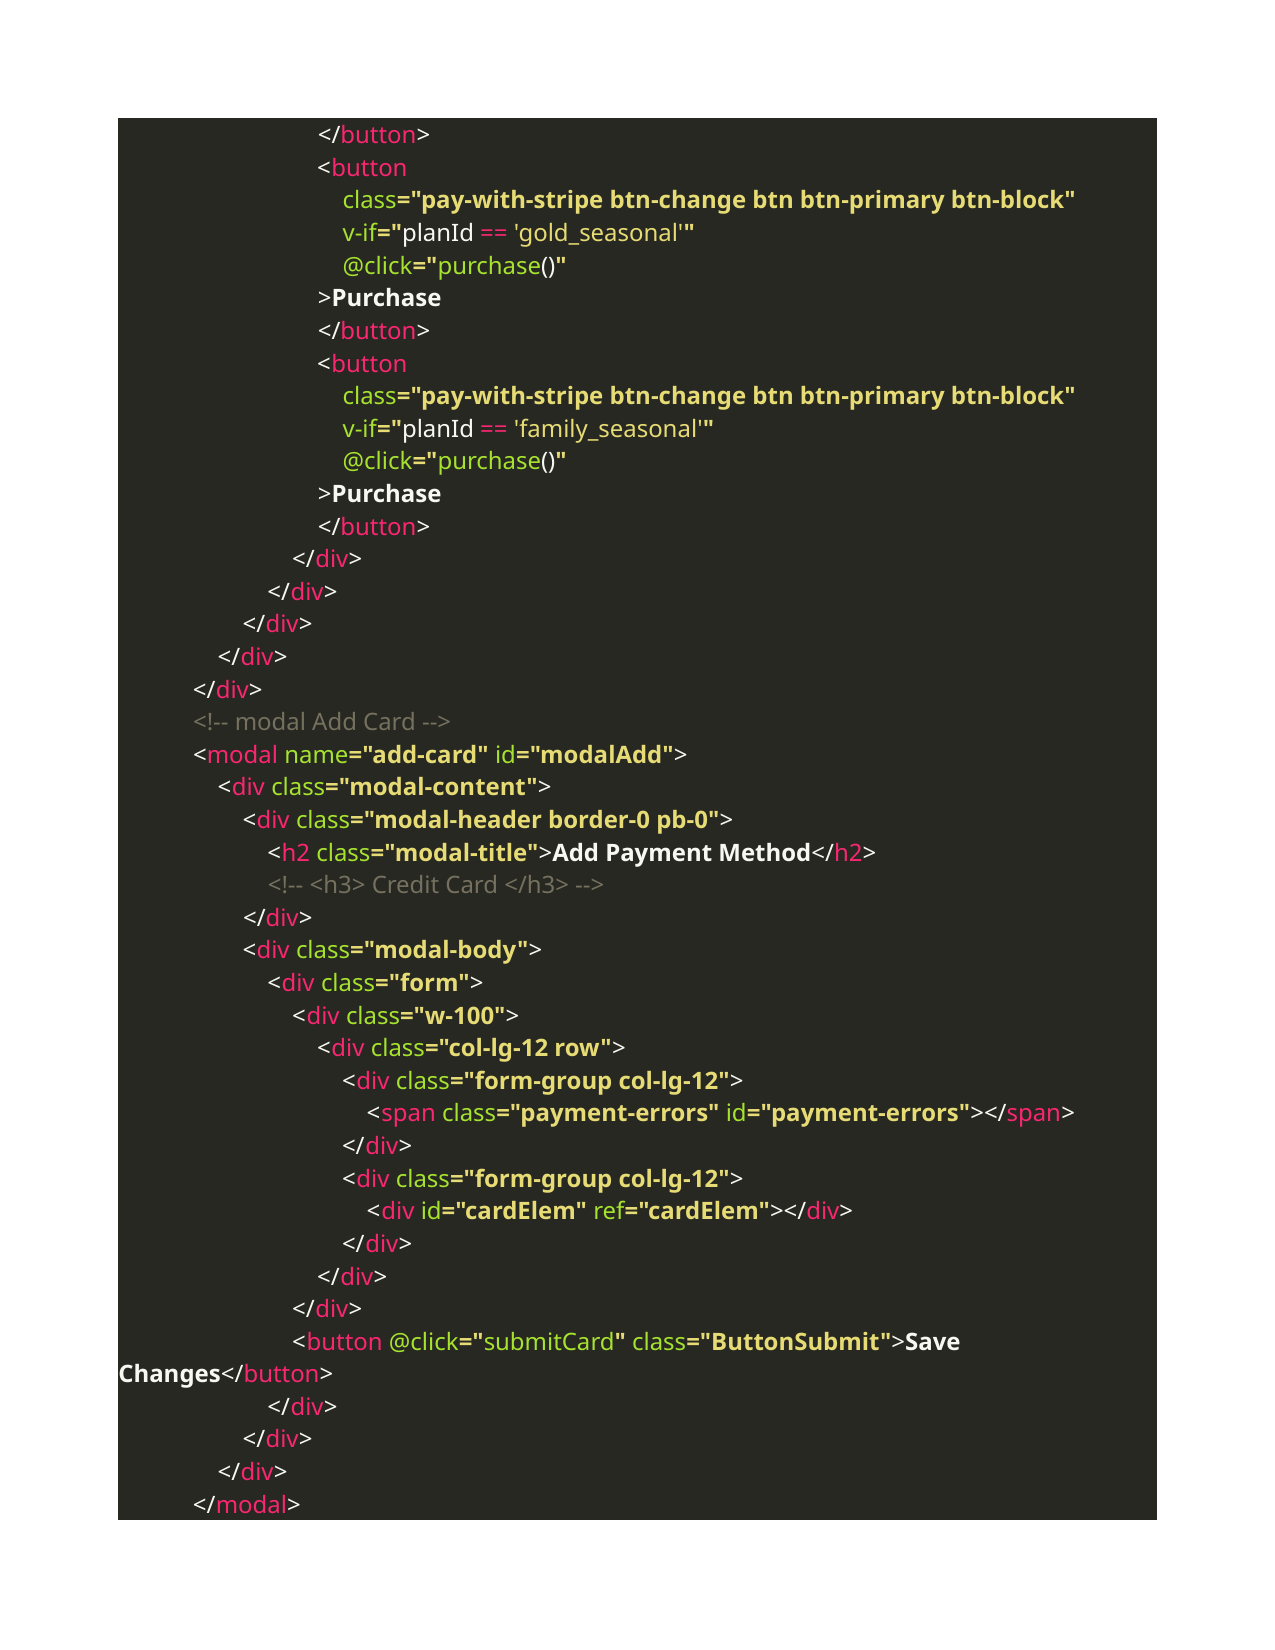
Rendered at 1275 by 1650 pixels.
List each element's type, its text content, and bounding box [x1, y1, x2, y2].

text </button> <button class="pay-with-stripe btn-change btn btn-primary btn-block" v-if="planId == 'gold_seasonal'" @click="purchase()" >Purchase </button> <button class="pay-with-stripe btn-change btn btn-primary btn-block" v-if="planId == 'family_seasonal'" @click="purchase()" >Purchase </button> </div> </div> </div> </div> </div> <!-- modal Add Card --> <modal name="add-card" id="modalAdd"> <div class="modal-content"> <div class="modal-header border-0 pb-0"> <h2 class="modal-title">Add Payment Method</h2> <!-- <h3> Credit Card </h3> --> </div> <div class="modal-body"> <div class="form"> <div class="w-100"> <div class="col-lg-12 row"> <div class="form-group col-lg-12"> <span class="payment-errors" id="payment-errors"></span> </div> <div class="form-group col-lg-12"> <div id="cardElem" ref="cardElem"></div> </div> </div> </div> <button @click="submitCard" class="ButtonSubmit">Save Changes</button> </div> </div> </div> </modal> [118, 118, 1157, 1520]
